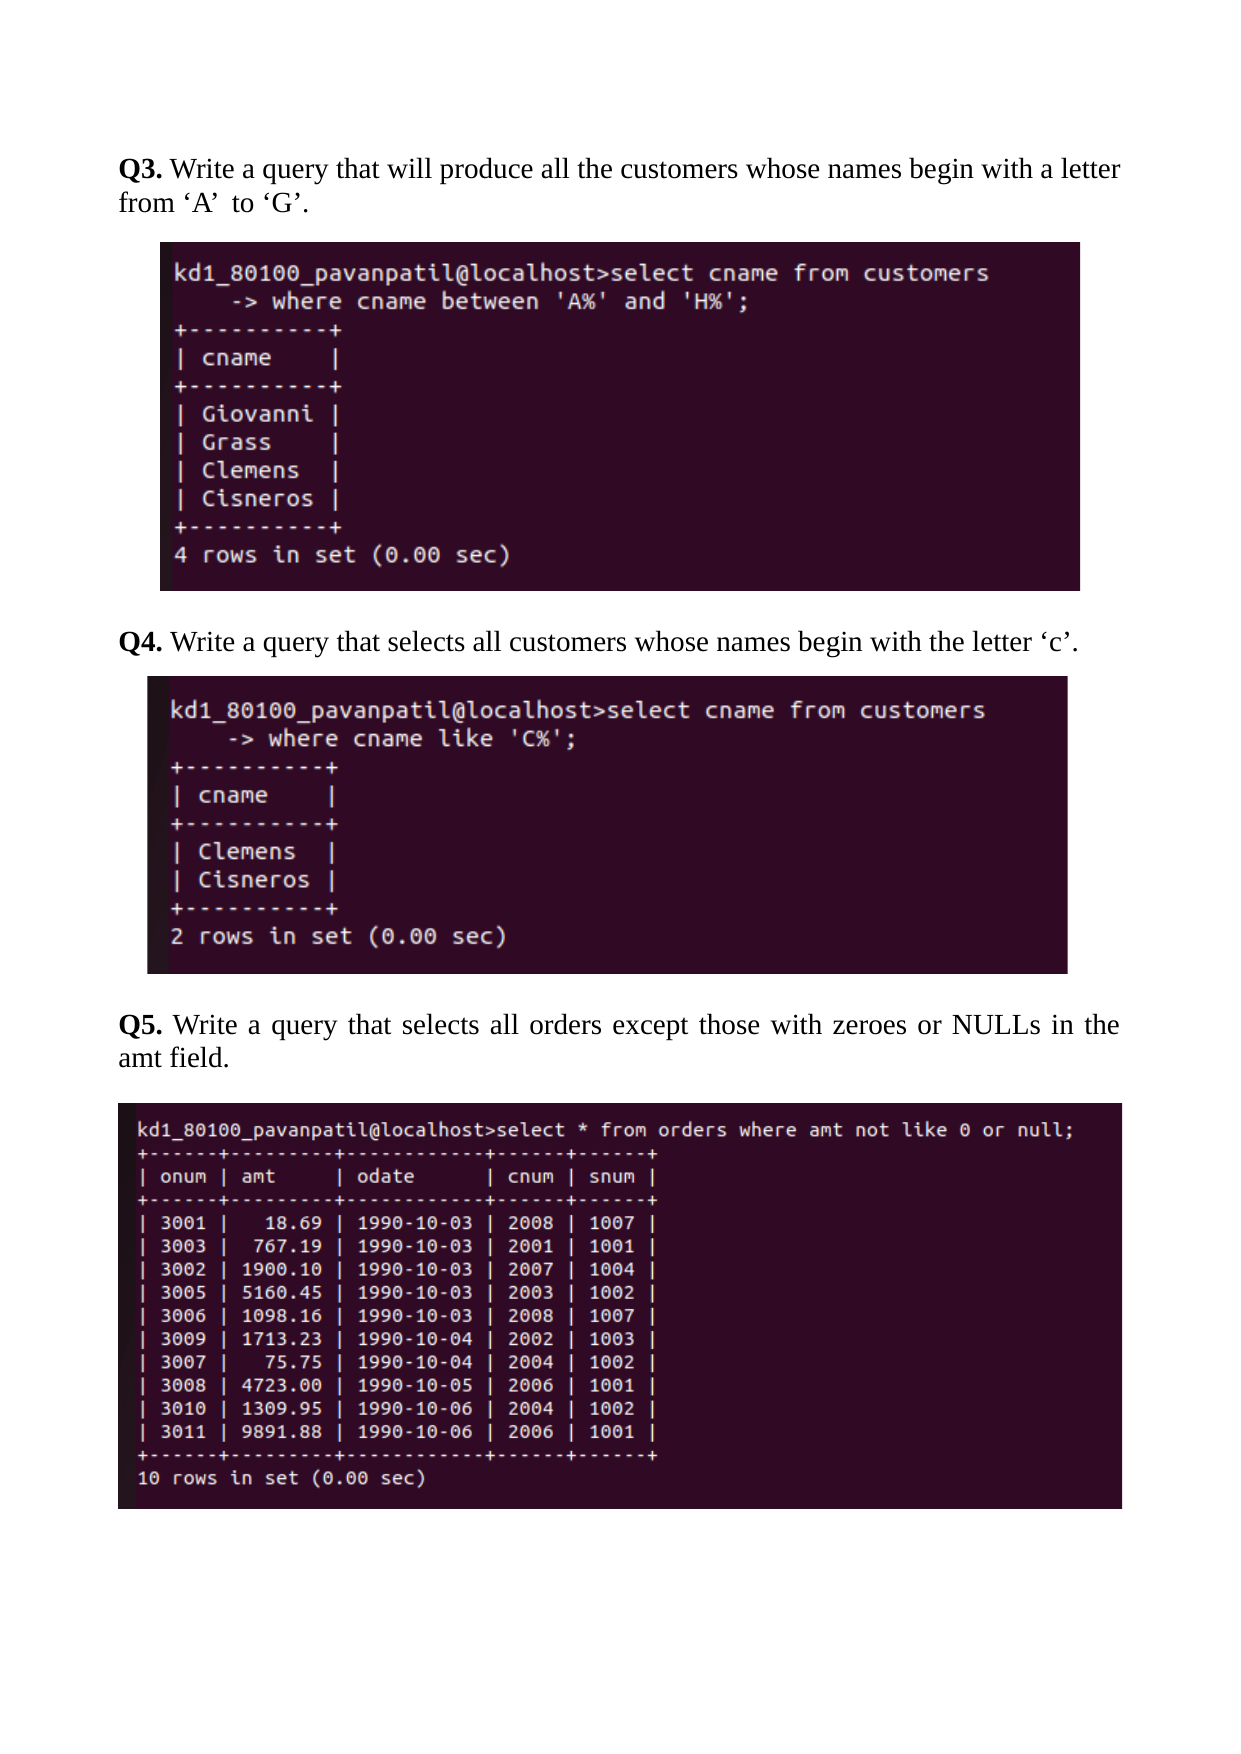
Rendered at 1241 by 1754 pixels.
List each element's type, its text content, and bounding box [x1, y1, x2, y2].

text Q4. Write a query that selects all customers whose names begin with the letter ‘c’. [118, 624, 1122, 658]
picture [160, 242, 1081, 591]
text Q3. Write a query that will produce all the customers whose names begin with a letter from ‘A’ to ‘G’. [118, 152, 1122, 219]
picture [147, 676, 1068, 974]
text Q5. Write a query that selects all orders except those with zeroes or NULLs in the amt field. [118, 1007, 1122, 1074]
picture [118, 1103, 1123, 1509]
